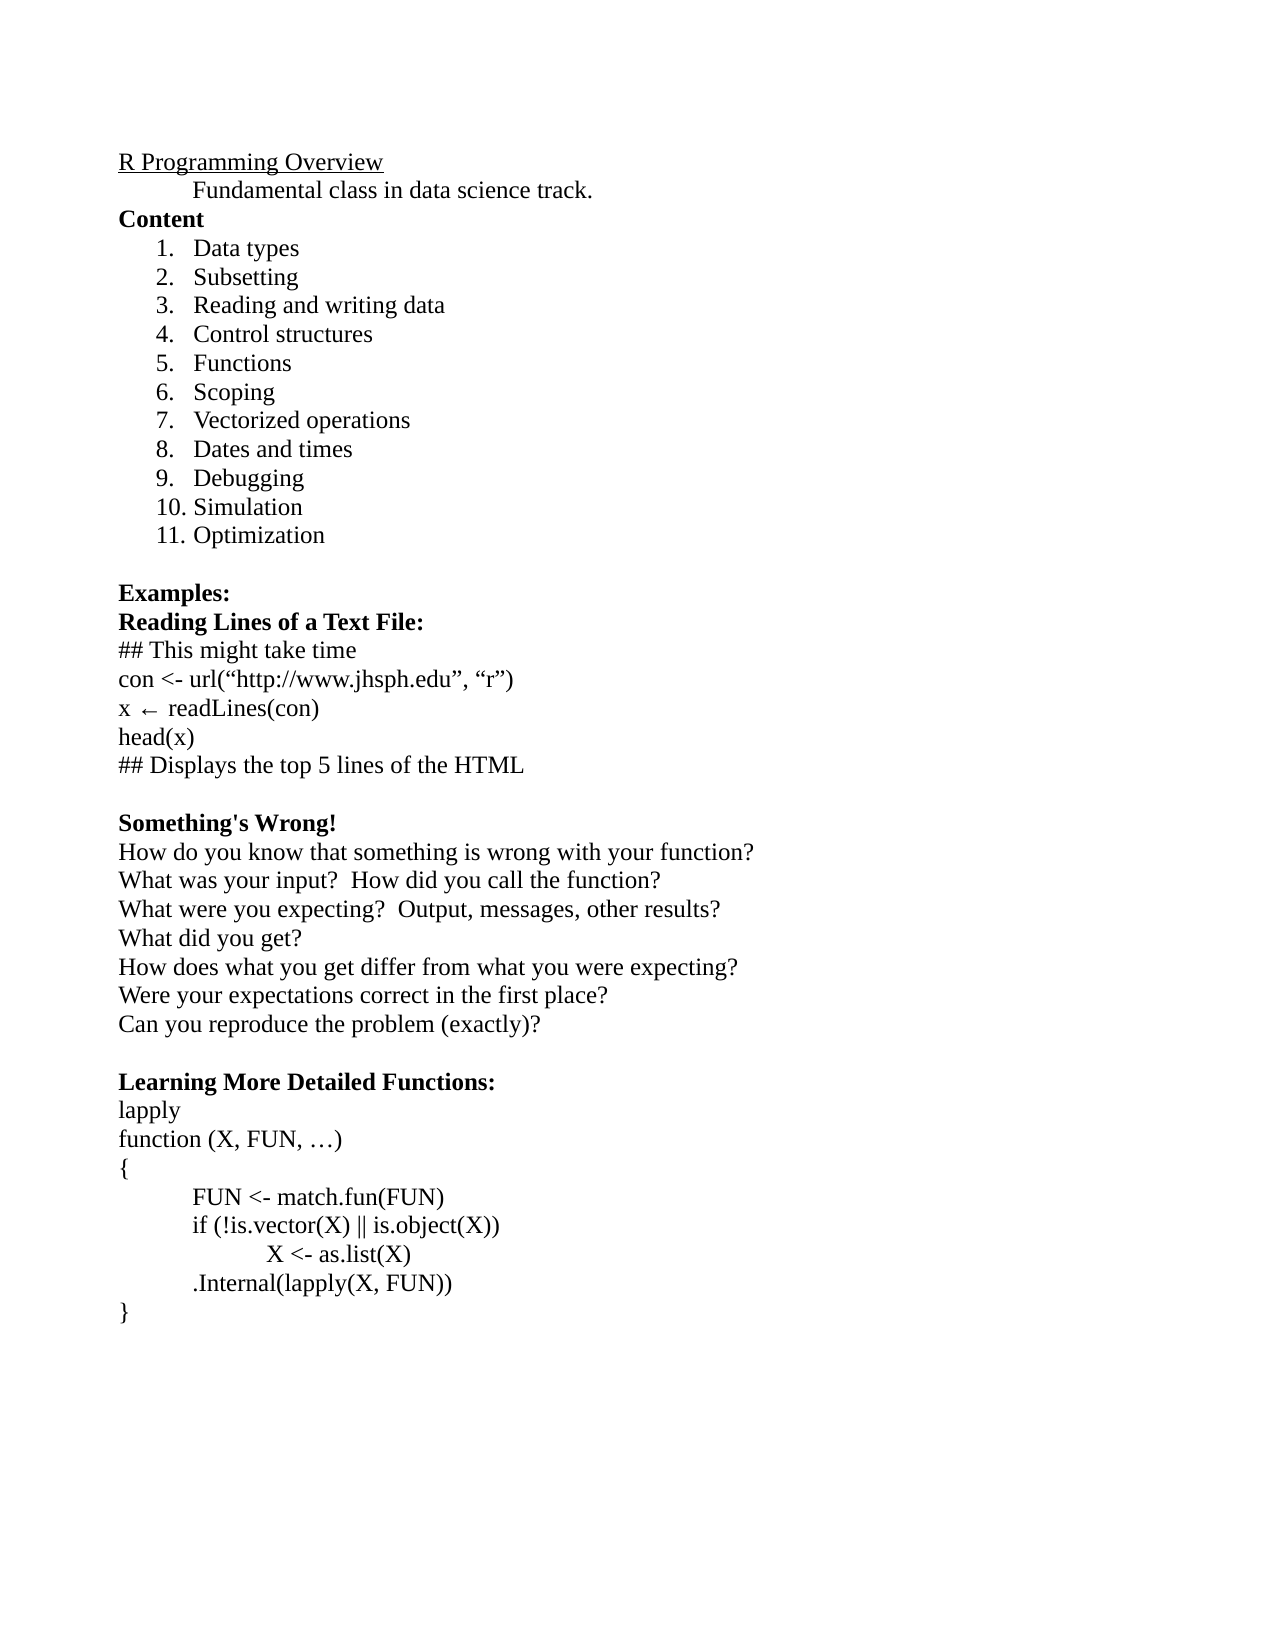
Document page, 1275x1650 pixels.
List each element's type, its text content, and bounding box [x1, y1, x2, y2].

text Were your expectations correct in the first place? [118, 981, 1157, 1009]
text What did you get? [118, 923, 1157, 952]
text .Internal(lapply(X, FUN)) [118, 1268, 1157, 1297]
text FUN <- match.fun(FUN) [118, 1182, 1157, 1211]
text R Programming Overview [118, 147, 1157, 176]
list Scoping [156, 377, 1157, 406]
text How do you know that something is wrong with your function? [118, 837, 1157, 866]
list Vectorized operations [156, 406, 1157, 434]
text x ← readLines(con) [118, 693, 1157, 722]
text Fundamental class in data science track. [118, 176, 1157, 204]
text Learning More Detailed Functions: [118, 1067, 1157, 1096]
text How does what you get differ from what you were expecting? [118, 952, 1157, 981]
text What were you expecting? Output, messages, other results? [118, 894, 1157, 923]
list Control structures [156, 319, 1157, 348]
text ## This might take time [118, 636, 1157, 664]
text X <- as.list(X) [118, 1239, 1157, 1268]
list Reading and writing data [156, 291, 1157, 319]
text Reading Lines of a Text File: [118, 607, 1157, 636]
text Something's Wrong! [118, 808, 1157, 837]
text if (!is.vector(X) || is.object(X)) [118, 1211, 1157, 1239]
text con <- url(“http://www.jhsph.edu”, “r”) [118, 664, 1157, 693]
list Data types [156, 233, 1157, 262]
text Examples: [118, 578, 1157, 607]
text lapply [118, 1096, 1157, 1124]
text } [118, 1297, 1157, 1326]
text { [118, 1153, 1157, 1182]
text ## Displays the top 5 lines of the HTML [118, 751, 1157, 779]
list Functions [156, 348, 1157, 377]
list Subsetting [156, 262, 1157, 291]
text function (X, FUN, …) [118, 1124, 1157, 1153]
list Debugging [156, 463, 1157, 492]
list Dates and times [156, 434, 1157, 463]
text Can you reproduce the problem (exactly)? [118, 1009, 1157, 1038]
text head(x) [118, 722, 1157, 751]
text What was your input? How did you call the function? [118, 866, 1157, 894]
list Optimization [156, 521, 1157, 549]
list Simulation [156, 492, 1157, 521]
text Content [118, 204, 1157, 233]
